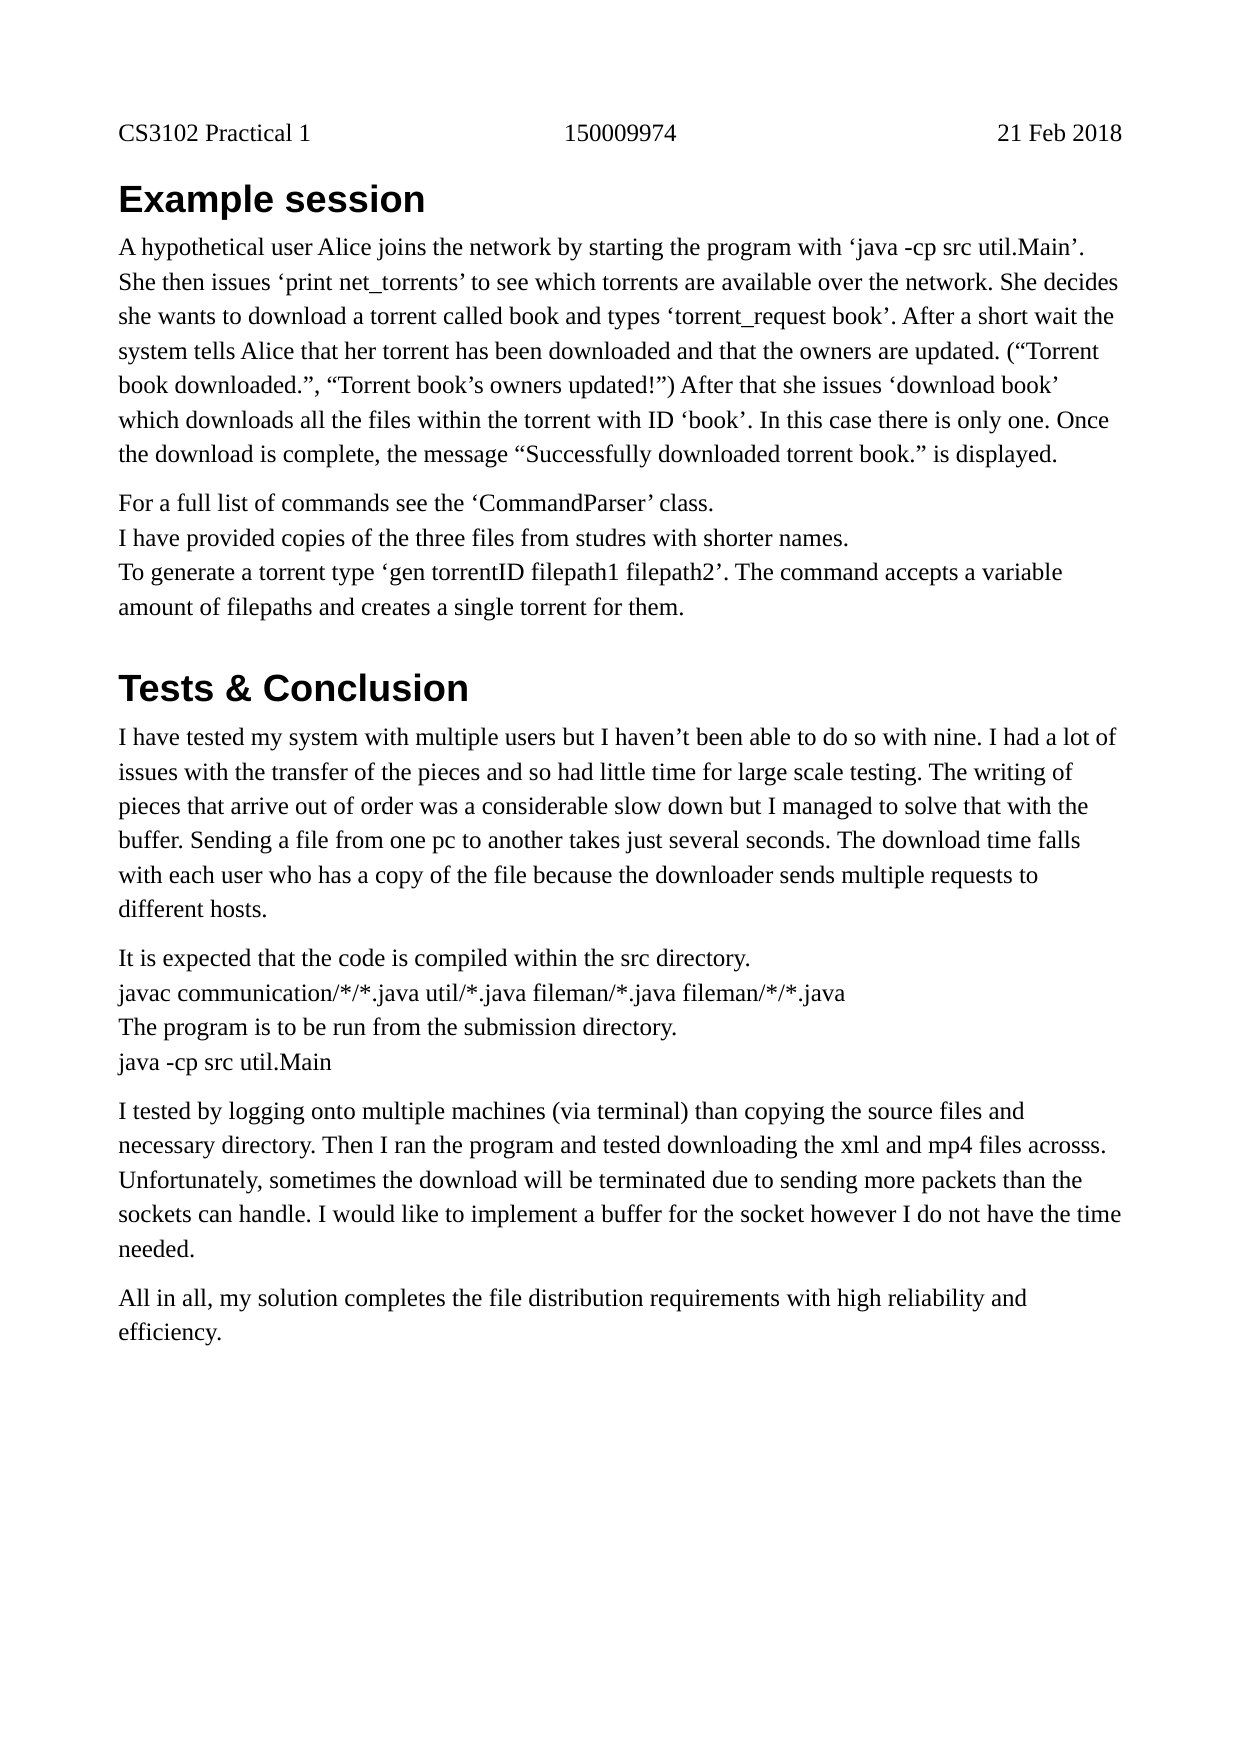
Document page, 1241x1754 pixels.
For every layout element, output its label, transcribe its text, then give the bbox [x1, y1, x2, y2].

text For a full list of commands see the ‘CommandParser’ class. I have provided copies of the three files from studres with shorter names. To generate a torrent type ‘gen torrentID filepath1 filepath2’. The command accepts a variable amount of filepaths and creates a single torrent for them. [118, 488, 1122, 621]
text A hypothetical user Alice joins the network by starting the program with ‘java -cp src util.Main’. She then issues ‘print net_torrents’ to see which torrents are available over the network. She decides she wants to download a torrent called book and types ‘torrent_request book’. After a short wait the system tells Alice that her torrent has been downloaded and that the owners are updated. (“Torrent book downloaded.”, “Torrent book’s owners updated!”) After that she issues ‘download book’ which downloads all the files within the torrent with ID ‘book’. In this case there is only one. Once the download is complete, the message “Successfully downloaded torrent book.” is displayed. [118, 232, 1122, 468]
text All in all, my solution completes the file distribution requirements with high reliability and efficiency. [118, 1283, 1122, 1346]
subtitle Tests & Conclusion [118, 666, 1122, 709]
text I have tested my system with multiple users but I haven’t been able to do so with nine. I had a lot of issues with the transfer of the pieces and so had little time for large scale testing. The writing of pieces that arrive out of order was a considerable slow down but I managed to solve that with the buffer. Sending a file from one pc to another takes just several seconds. The download time falls with each user who has a copy of the file because the downloader sends multiple requests to different hosts. [118, 722, 1122, 923]
subtitle Example session [118, 176, 1122, 220]
text It is expected that the code is compiled within the src directory. javac communication/*/*.java util/*.java fileman/*.java fileman/*/*.java The program is to be run from the submission directory. java -cp src util.Main [118, 943, 1122, 1076]
text I tested by logging onto multiple machines (via terminal) than copying the source files and necessary directory. Then I ran the program and tested downloading the xml and mp4 files acrosss. Unfortunately, sometimes the download will be terminated due to sending more packets than the sockets can handle. I would like to implement a buffer for the socket however I do not have the time needed. [118, 1096, 1122, 1263]
